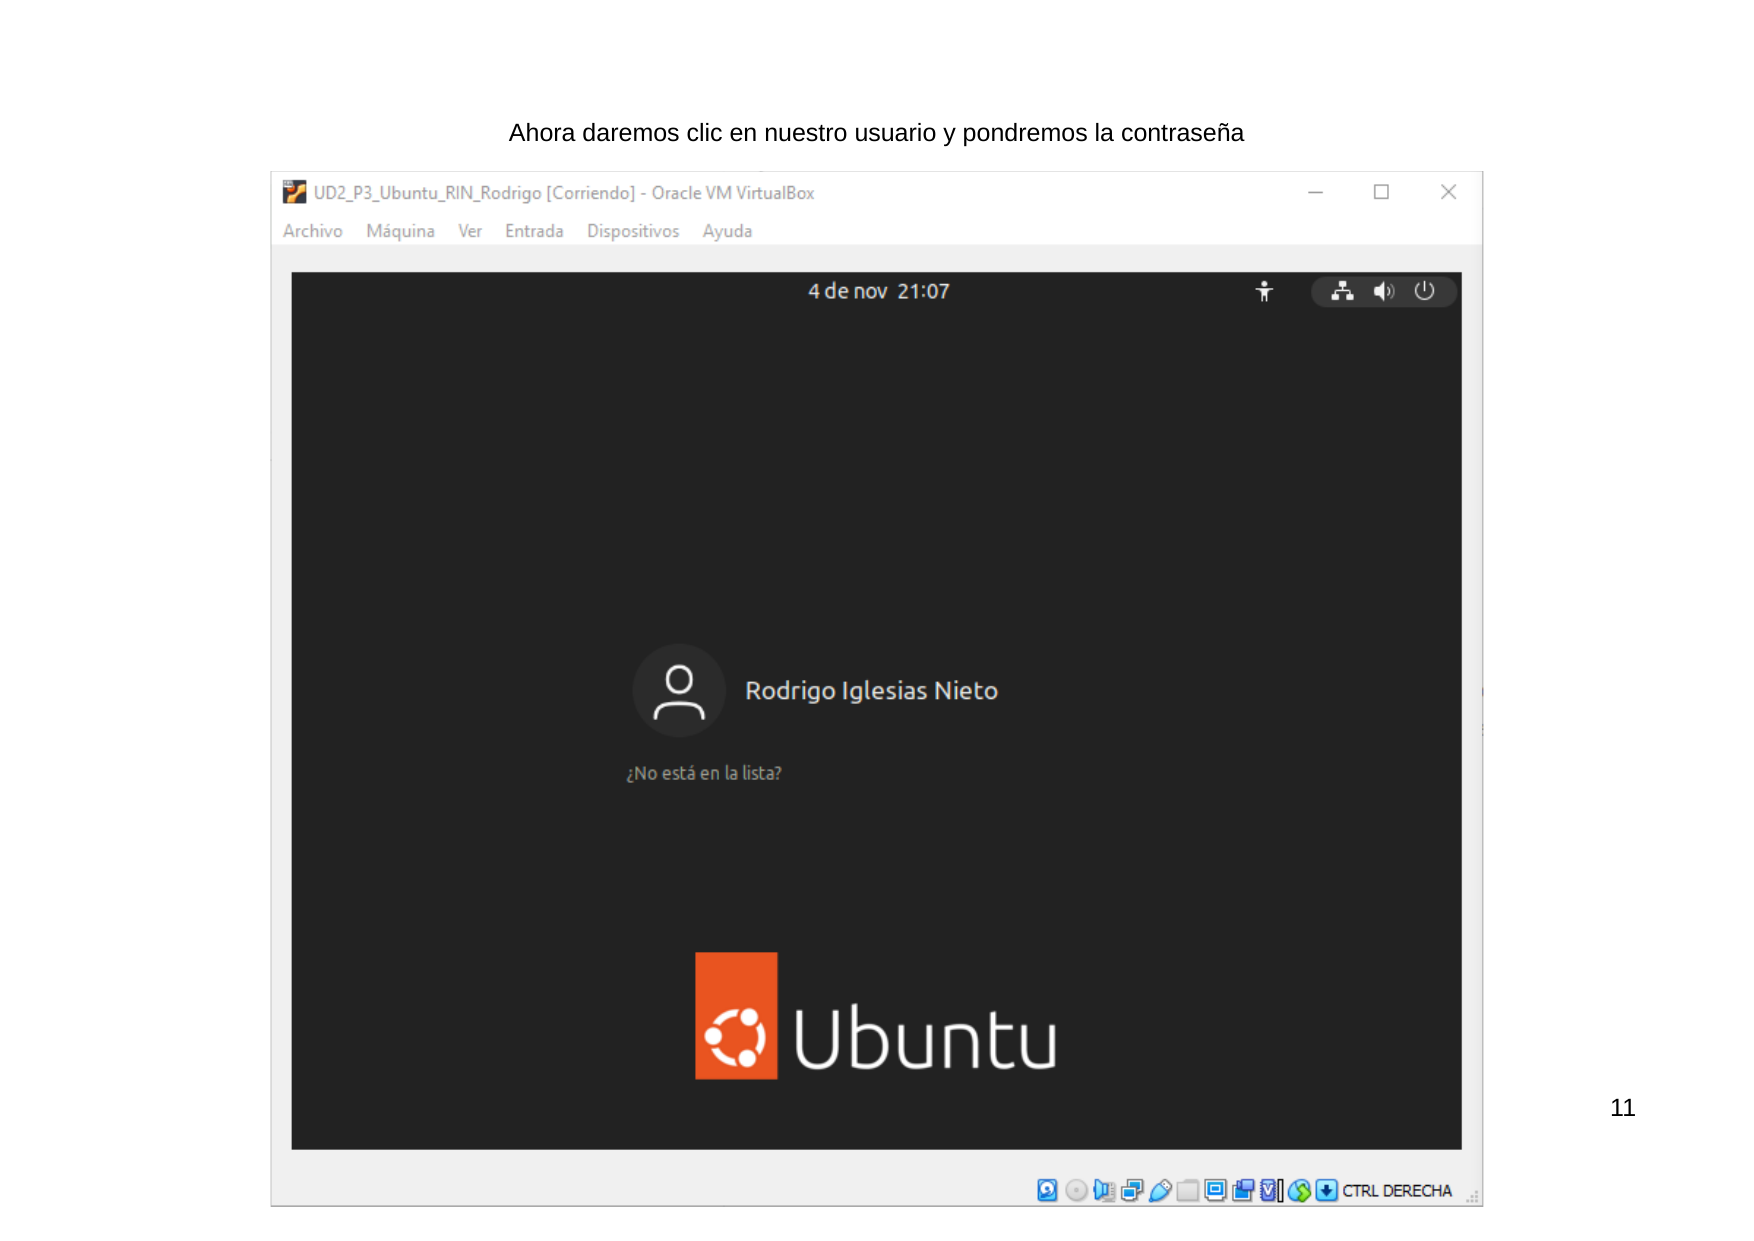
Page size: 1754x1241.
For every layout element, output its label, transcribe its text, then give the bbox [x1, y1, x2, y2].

picture [270, 171, 1484, 1207]
text Ahora daremos clic en nuestro usuario y pondremos la contraseña [118, 118, 1636, 147]
